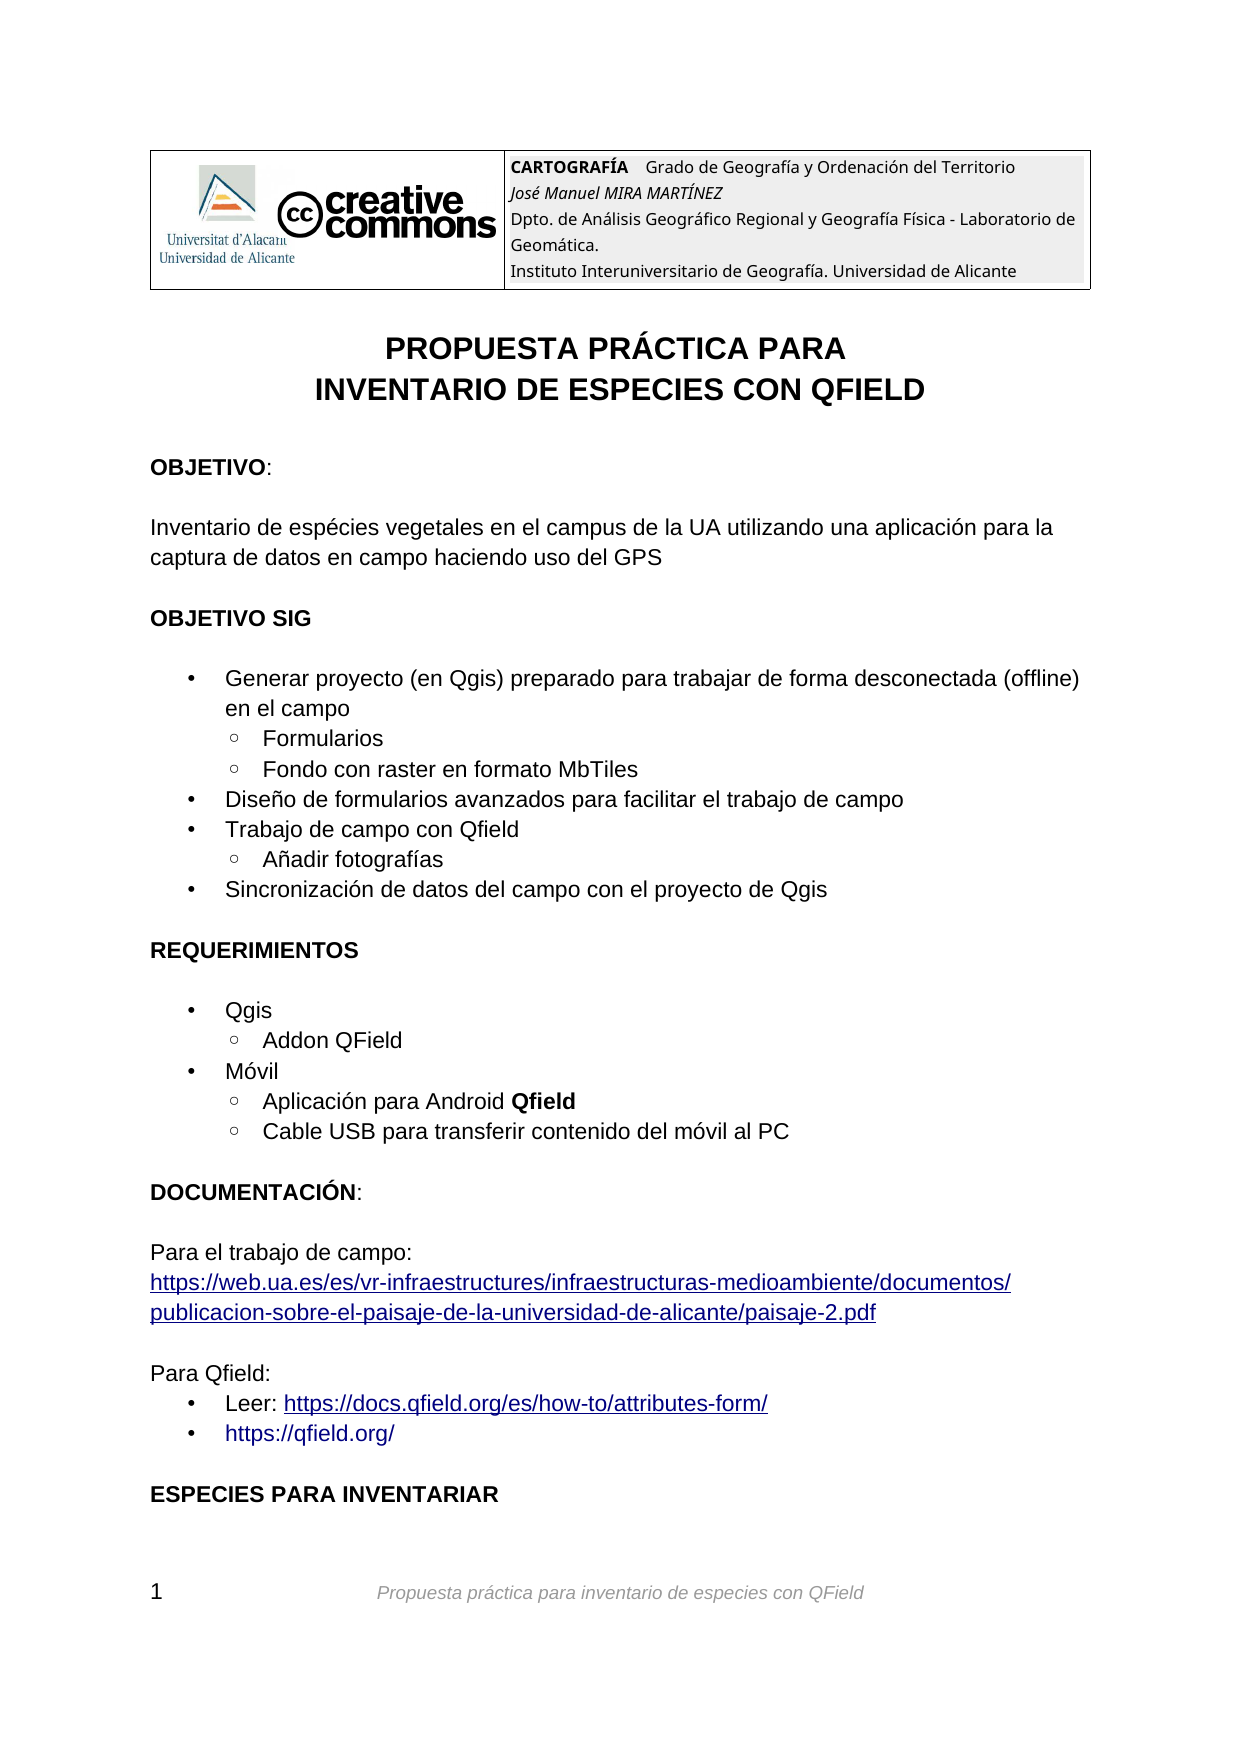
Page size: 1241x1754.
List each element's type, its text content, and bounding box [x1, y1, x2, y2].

list https://qfield.org/ [187, 1420, 1090, 1447]
text PROPUESTA PRÁCTICA PARA INVENTARIO DE ESPECIES CON QFIELD [150, 330, 1090, 407]
list Móvil [187, 1058, 1090, 1084]
text Para el trabajo de campo: [150, 1239, 1090, 1265]
text Para Qfield: [150, 1360, 1090, 1386]
list Generar proyecto (en Qgis) preparado para trabajar de forma desconectada (offline) en el campo [187, 665, 1090, 722]
list Addon QField [225, 1027, 1090, 1054]
list Aplicación para Android Qfield [225, 1088, 1090, 1114]
text DOCUMENTACIÓN: [150, 1178, 1090, 1205]
picture [159, 165, 496, 263]
list Fondo con raster en formato MbTiles [225, 756, 1090, 782]
text https://web.ua.es/es/vr-infraestructures/infraestructuras-medioambiente/documentos/publicacion-sobre-el-paisaje-de-la-universidad-de-alicante/paisaje-2.pdf [150, 1269, 1090, 1326]
list Sincronización de datos del campo con el proyecto de Qgis [187, 876, 1090, 903]
list Trabajo de campo con Qfield [187, 816, 1090, 842]
text REQUERIMIENTOS [150, 937, 1090, 963]
list Leer: https://docs.qfield.org/es/how-to/attributes-form/ [187, 1390, 1090, 1416]
list Cable USB para transferir contenido del móvil al PC [225, 1118, 1090, 1144]
list Formularios [225, 725, 1090, 752]
list Qgis [187, 997, 1090, 1024]
text OBJETIVO: [150, 453, 1090, 480]
text ESPECIES PARA INVENTARIAR [150, 1481, 1090, 1507]
table_header [151, 151, 504, 288]
text Inventario de espécies vegetales en el campus de la UA utilizando una aplicación para la captura de datos en campo haciendo uso del GPS [150, 514, 1090, 571]
table_header CARTOGRAFÍA Grado de Geografía y Ordenación del Territorio José Manuel MIRA MARTÍNEZ Dpto. de Análisis Geográfico Regional y Geografía Física - Laboratorio de Geomática. Instituto Interuniversitario de Geografía. Universidad de Alicante [505, 151, 1090, 288]
list Añadir fotografías [225, 846, 1090, 873]
list Diseño de formularios avanzados para facilitar el trabajo de campo [187, 786, 1090, 812]
text OBJETIVO SIG [150, 604, 1090, 631]
